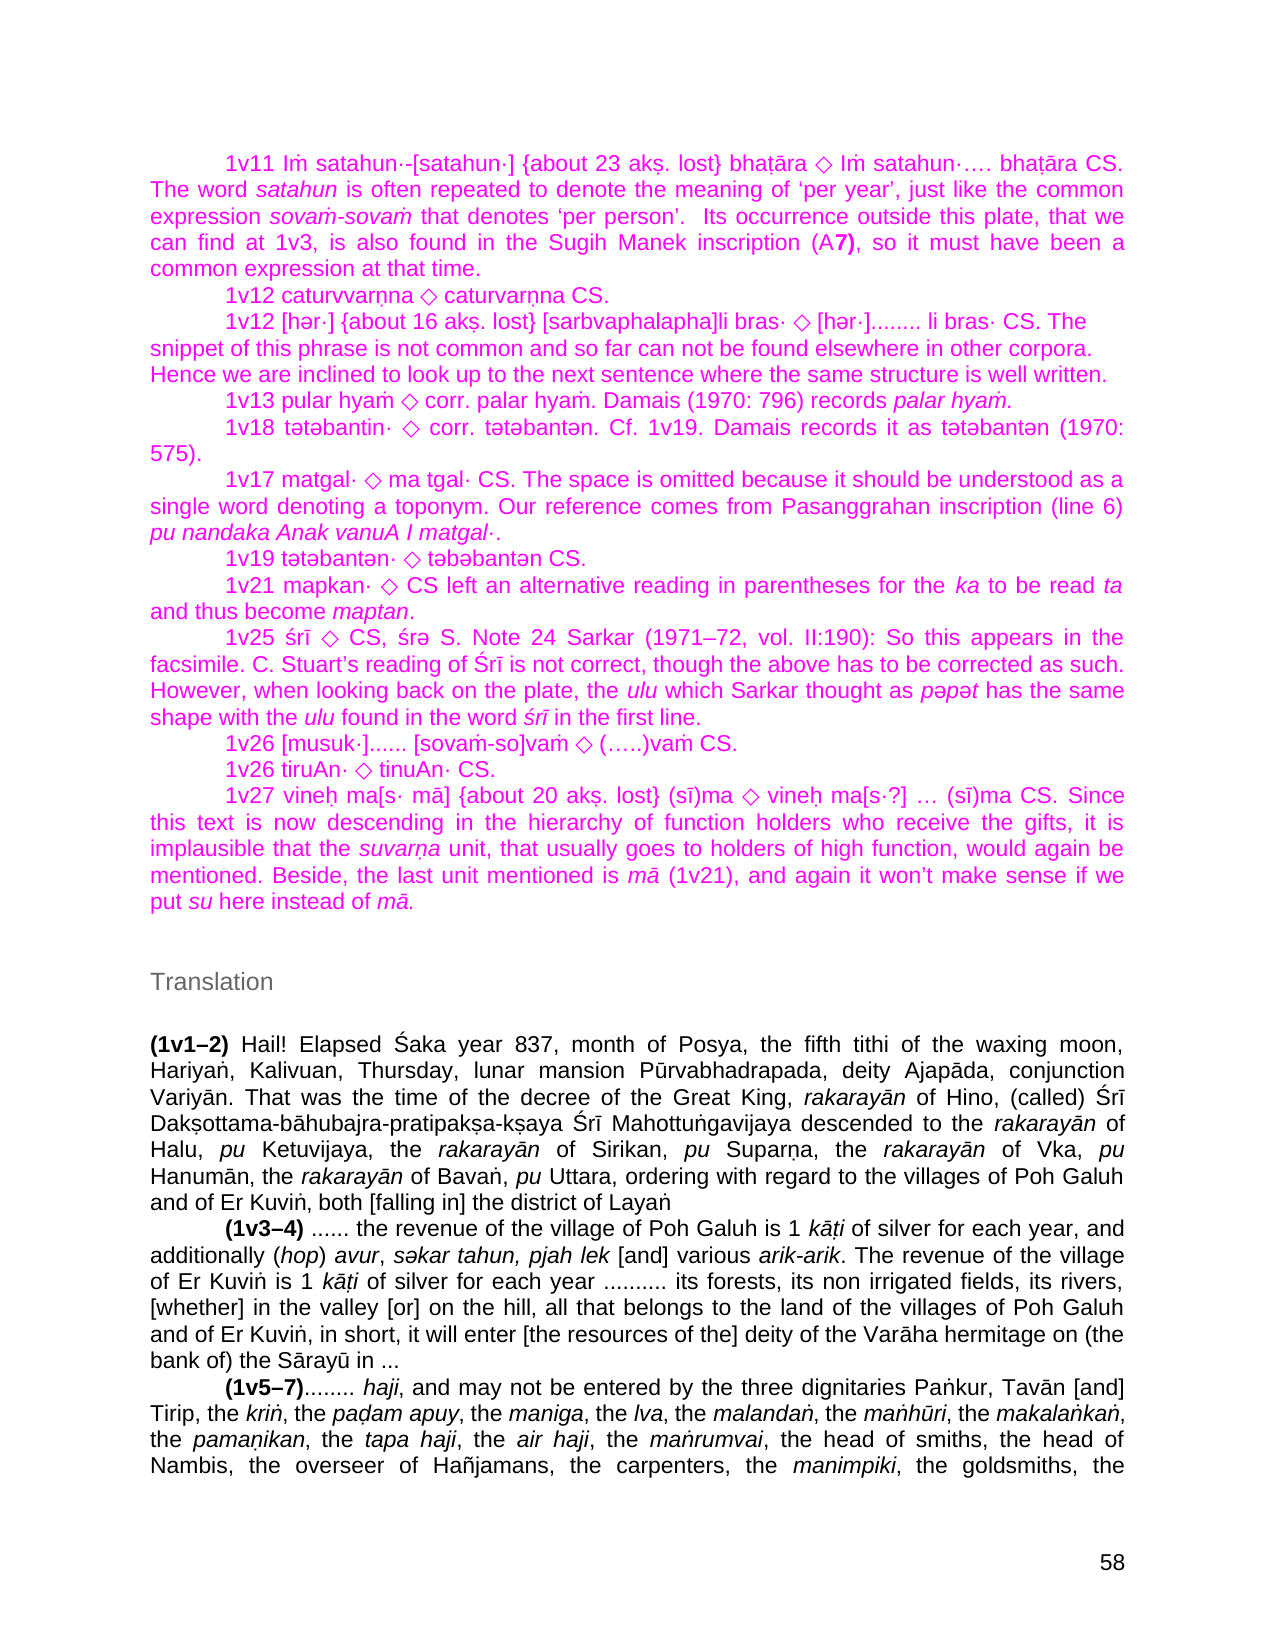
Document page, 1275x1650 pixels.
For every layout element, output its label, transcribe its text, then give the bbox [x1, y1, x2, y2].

text 1v11 Iṁ satahun·-[satahun·] {about 23 akṣ. lost} bhaṭāra ◇ Iṁ satahun·…. bhaṭāra CS. The word satahun is often repeated to denote the meaning of ‘per year’, just like the common expression sovaṁ-sovaṁ that denotes ‘per person’. Its occurrence outside this plate, that we can find at 1v3, is also found in the Sugih Manek inscription (A7), so it must have been a common expression at that time. [150, 150, 1125, 282]
text 1v19 tətəbantən· ◇ təbəbantən CS. [150, 545, 1125, 572]
text (1v5–7)........ haji‚ and may not be entered by the three dignitaries Paṅkur, Tavān [and] Tirip, the kriṅ‚ the paḍam apuy‚ the maniga‚ the lva‚ the malandaṅ‚ the maṅhūri‚ the makalaṅkaṅ‚ the pamaṇikan‚ the tapa haji, the air haji, the maṅrumvai, the head of smiths, the head of Nambis, the overseer of Hañjamans, the carpenters, the manimpiki‚ the goldsmiths, the [150, 1373, 1125, 1479]
text (1v3–4) ...... the revenue of the village of Poh Galuh is 1 kāṭi of silver for each year, and additionally (hop) avur, sǝkar tahun, pjah lek [and] various arik-arik. The revenue of the village of Er Kuviṅ is 1 kāṭi of silver for each year .......... its forests, its non irrigated fields, its rivers, [whether] in the valley [or] on the hill‚ all that belongs to the land of the villages of Poh Galuh and of Er Kuviṅ, in short, it will enter [the resources of the] deity of the Varāha hermitage on (the bank of) the Sārayū in ... [150, 1215, 1125, 1373]
text 1v21 mapkan· ◇ CS left an alternative reading in parentheses for the ka to be read ta and thus become maptan. [150, 572, 1125, 624]
text 1v26 [musuk·]...... [sovaṁ-so]vaṁ ◇ (…..)vaṁ CS. [150, 730, 1125, 756]
text 1v27 vineḥ ma[s· mā] {about 20 akṣ. lost} (sī)ma ◇ vineḥ ma[s·?] … (sī)ma CS. Since this text is now descending in the hierarchy of function holders who receive the gifts, it is implausible that the suvarṇa unit, that usually goes to holders of high function, would again be mentioned. Beside, the last unit mentioned is mā (1v21), and again it won’t make sense if we put su here instead of mā. [150, 782, 1125, 914]
subtitle Translation [150, 967, 1125, 996]
text 1v18 tətəbantin· ◇ corr. tətəbantən. Cf. 1v19. Damais records it as tətəbantən (1970: 575). [150, 413, 1125, 466]
text 1v26 tiruAn· ◇ tinuAn· CS. [150, 756, 1125, 782]
text 1v12 caturvvarṇna ◇ caturvarṇna CS. [150, 282, 1125, 308]
text 1v25 śrī ◇ CS, śrə S. Note 24 Sarkar (1971–72, vol. II:190): So this appears in the facsimile. C. Stuart’s reading of Śrī is not correct, though the above has to be corrected as such. However, when looking back on the plate, the ulu which Sarkar thought as pəpət has the same shape with the ulu found in the word śrī in the first line. [150, 624, 1125, 730]
text 1v13 pular hyaṁ ◇ corr. palar hyaṁ. Damais (1970: 796) records palar hyaṁ. [150, 387, 1125, 413]
text (1v1–2) Hail! Elapsed Śaka year 837, month of Posya, the fifth tithi of the waxing moon, Hariyaṅ, Kalivuan, Thursday, lunar mansion Pūrvabhadrapada, deity Ajapāda, conjunction Variyān. That was the time of the decree of the Great King, rakarayān of Hino, (called) Śrī Dakṣottama-bāhubajra-pratipakṣa-kṣaya Śrī Mahottuṅgavijaya descended to the rakarayān of Halu, pu Ketuvijaya, the rakarayān of Sirikan, pu Suparṇa, the rakarayān of Vka, pu Hanumān‚ the rakarayān of Bavaṅ, pu Uttara, ordering with regard to the villages of Poh Galuh and of Er Kuviṅ‚ both [falling in] the district of Layaṅ [150, 1031, 1125, 1215]
text 1v17 matgal· ◇ ma tgal· CS. The space is omitted because it should be understood as a single word denoting a toponym. Our reference comes from Pasanggrahan inscription (line 6) pu nandaka Anak vanuA I matgal·. [150, 466, 1125, 545]
text 1v12 [hǝr·] {about 16 akṣ. lost} [sarbvaphalapha]li bras· ◇ [hǝr·]........ li bras· CS. The snippet of this phrase is not common and so far can not be found elsewhere in other corpora. Hence we are inclined to look up to the next sentence where the same structure is well written. [150, 308, 1125, 387]
